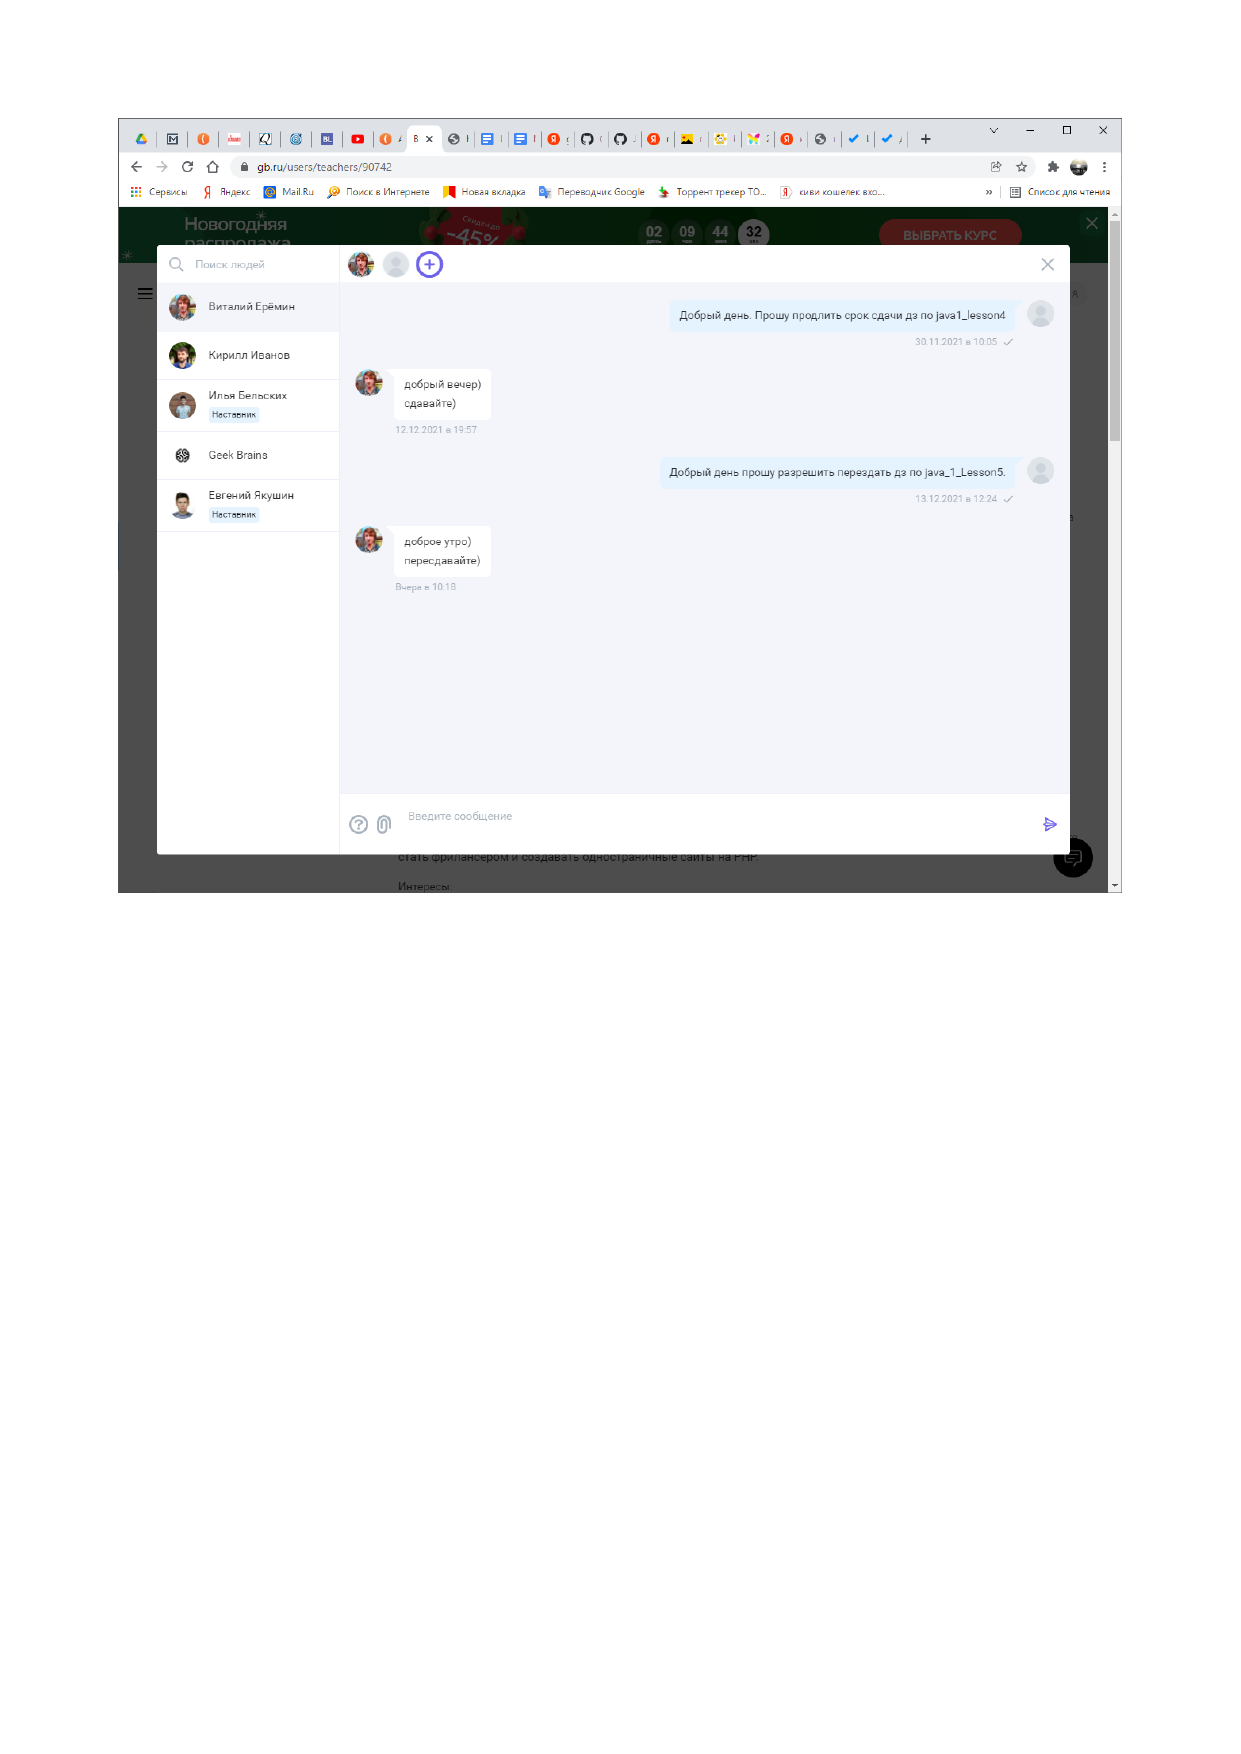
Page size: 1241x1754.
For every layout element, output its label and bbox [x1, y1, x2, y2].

picture [118, 118, 1122, 893]
